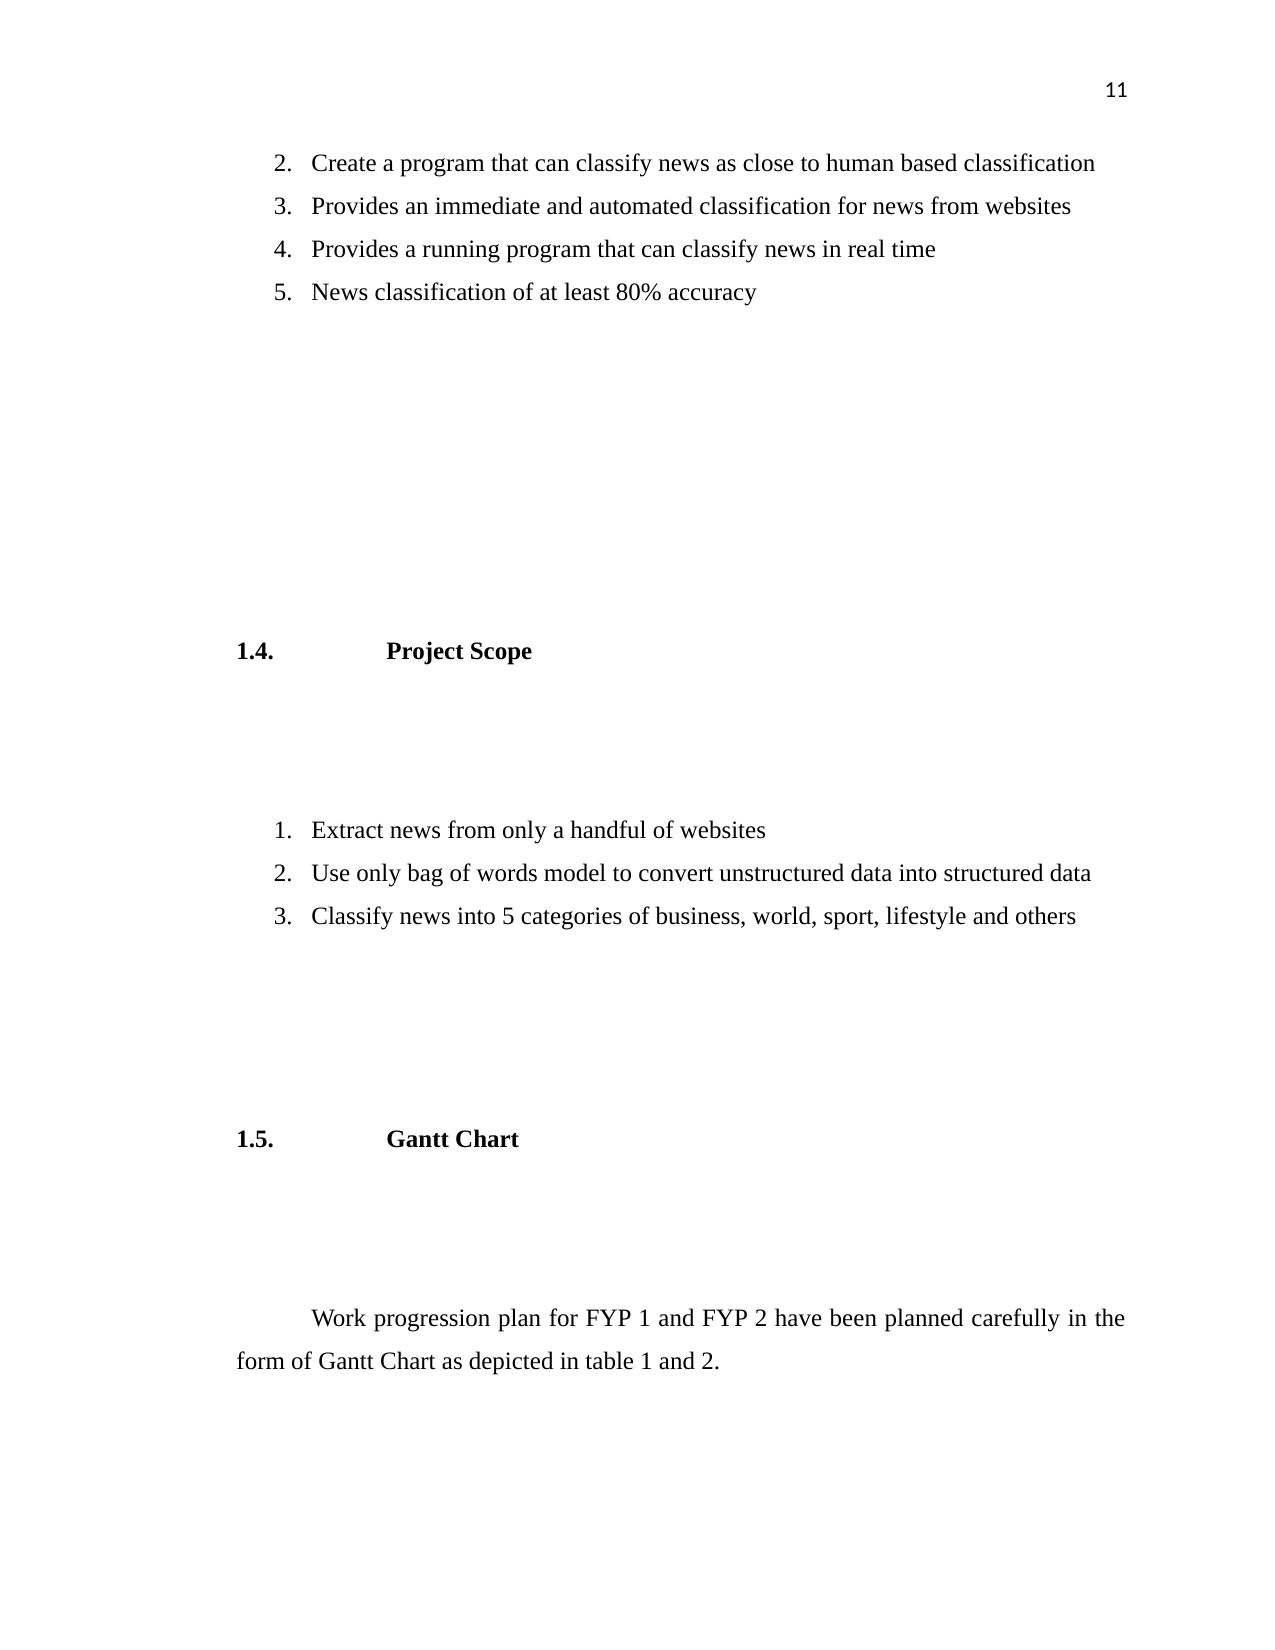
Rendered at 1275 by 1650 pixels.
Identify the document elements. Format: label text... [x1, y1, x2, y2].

list Create a program that can classify news as close to human based classification [274, 148, 1127, 176]
list Project Scope [236, 636, 1127, 664]
list Classify news into 5 categories of business, world, sport, lifestyle and others [274, 901, 1127, 930]
list Provides a running program that can classify news in real time [274, 234, 1127, 263]
text Work progression plan for FYP 1 and FYP 2 have been planned carefully in the form of Gantt Chart as depicted in table 1 and 2. [236, 1303, 1127, 1375]
list Extract news from only a handful of websites [274, 815, 1127, 844]
list Gantt Chart [236, 1124, 1127, 1153]
list News classification of at least 80% accuracy [274, 277, 1127, 306]
list Provides an immediate and automated classification for news from websites [274, 191, 1127, 219]
list Use only bag of words model to convert unstructured data into structured data [274, 858, 1127, 887]
